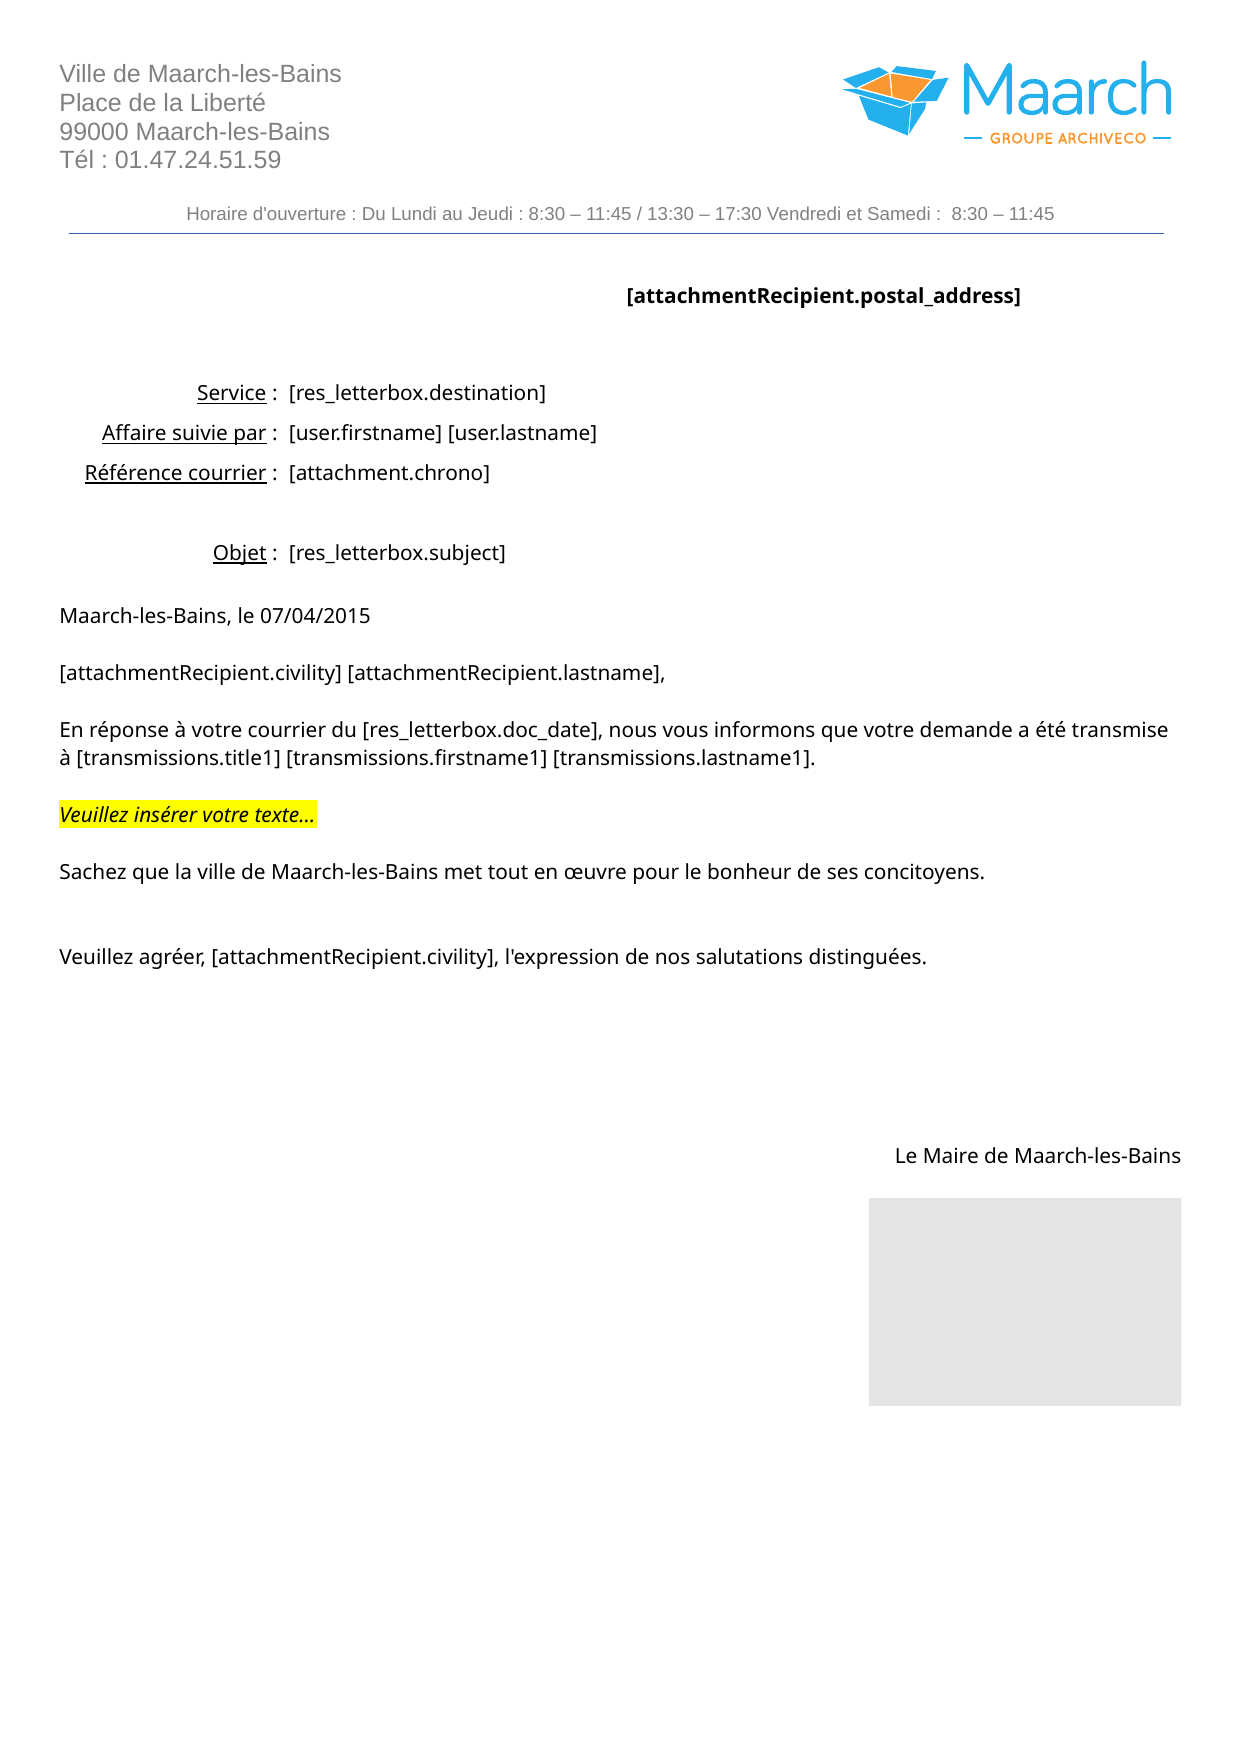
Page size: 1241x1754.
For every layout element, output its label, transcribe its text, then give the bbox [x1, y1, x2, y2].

table_cell Objet : [59, 533, 283, 572]
table_cell Affaire suivie par : [59, 413, 283, 453]
text Veuillez insérer votre texte… [59, 800, 1181, 828]
table_header [attachmentRecipient.postal_address] [621, 275, 1182, 315]
table_cell [user.firstname] [user.lastname] [283, 413, 816, 453]
table_header [res_letterbox.destination] [283, 373, 816, 413]
text Le Maire de Maarch-les-Bains [59, 1141, 1181, 1170]
table_cell [283, 493, 816, 532]
text [attachmentRecipient.civility] [attachmentRecipient.lastname], [59, 658, 1181, 686]
text Maarch-les-Bains, le 07/04/2015 [59, 601, 1181, 629]
table_header Service : [59, 373, 283, 413]
table_cell [res_letterbox.subject] [283, 533, 816, 572]
text Veuillez agréer, [attachmentRecipient.civility], l'expression de nos salutations distinguées. [59, 942, 1181, 971]
text Sachez que la ville de Maarch-les-Bains met tout en œuvre pour le bonheur de ses concitoyens. [59, 857, 1181, 885]
table_cell [59, 493, 283, 532]
picture [868, 1198, 1182, 1406]
text En réponse à votre courrier du [res_letterbox.doc_date], nous vous informons que votre demande a été transmise à [transmissions.title1] [transmissions.firstname1] [transmissions.lastname1]. [59, 715, 1181, 772]
table_cell Référence courrier : [59, 453, 283, 492]
table_cell [attachment.chrono] [283, 453, 816, 492]
table_header [60, 275, 621, 315]
